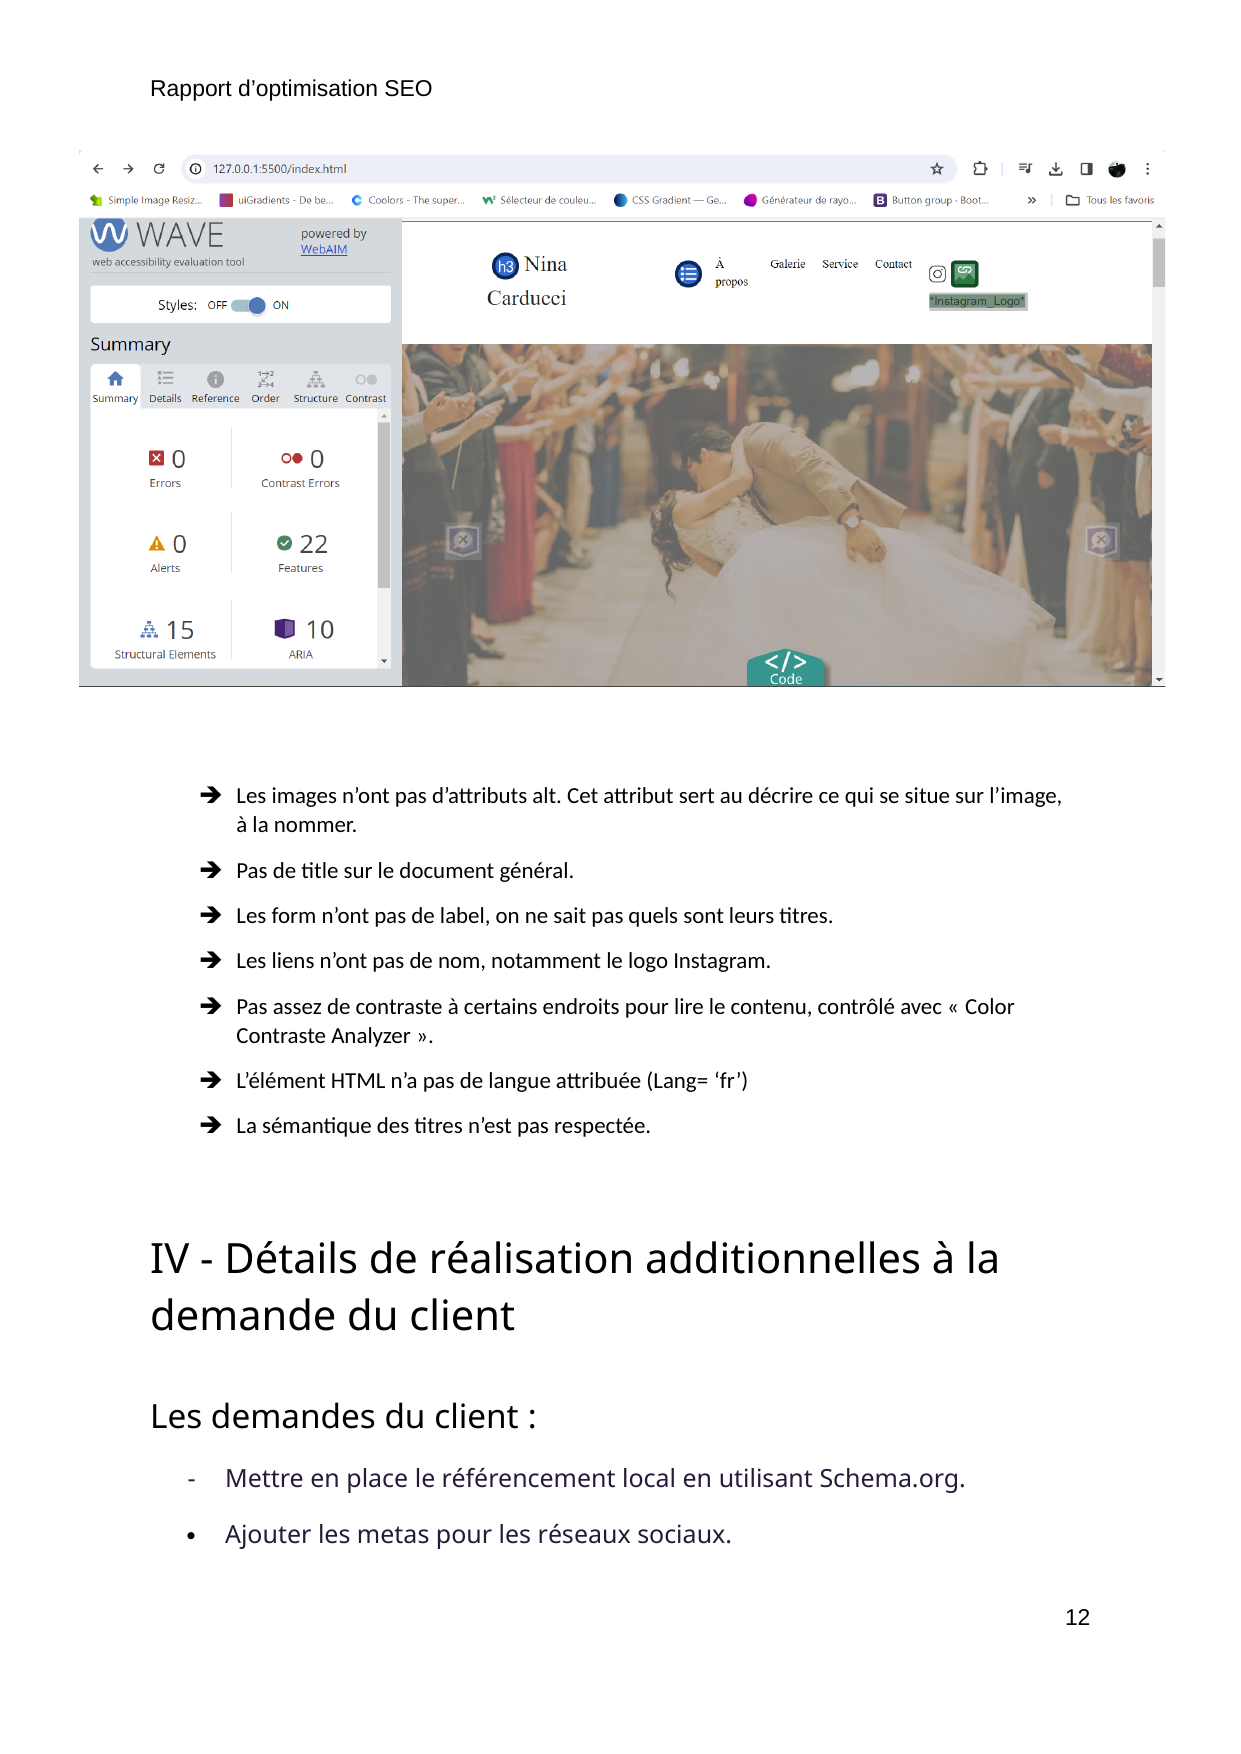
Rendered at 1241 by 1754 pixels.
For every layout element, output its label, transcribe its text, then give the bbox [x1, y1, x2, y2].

table_cell L’élément HTML n’a pas de langue attribuée (Lang= ‘fr’) [150, 1066, 1089, 1112]
table_header Les images n’ont pas d’attributs alt. Cet attribut sert au décrire ce qui se situe sur l’image, à la nommer. [150, 781, 1089, 856]
list Mettre en place le référencement local en utilisant Schema.org. [187, 1461, 1090, 1495]
list Ajouter les metas pour les réseaux sociaux. [187, 1517, 1090, 1551]
table_cell Les liens n’ont pas de nom, notamment le logo Instagram. [150, 947, 1089, 992]
table_cell Les form n’ont pas de label, on ne sait pas quels sont leurs titres. [150, 901, 1089, 947]
subtitle Les demandes du client : [150, 1392, 1090, 1438]
table_cell Pas de title sur le document général. [150, 856, 1089, 901]
table_cell Pas assez de contraste à certains endroits pour lire le contenu, contrôlé avec « Color Contraste Analyzer ». [150, 992, 1089, 1066]
subtitle IV - Détails de réalisation additionnelles à la demande du client [150, 1229, 1090, 1342]
table_cell La sémantique des titres n’est pas respectée. [150, 1112, 1089, 1157]
